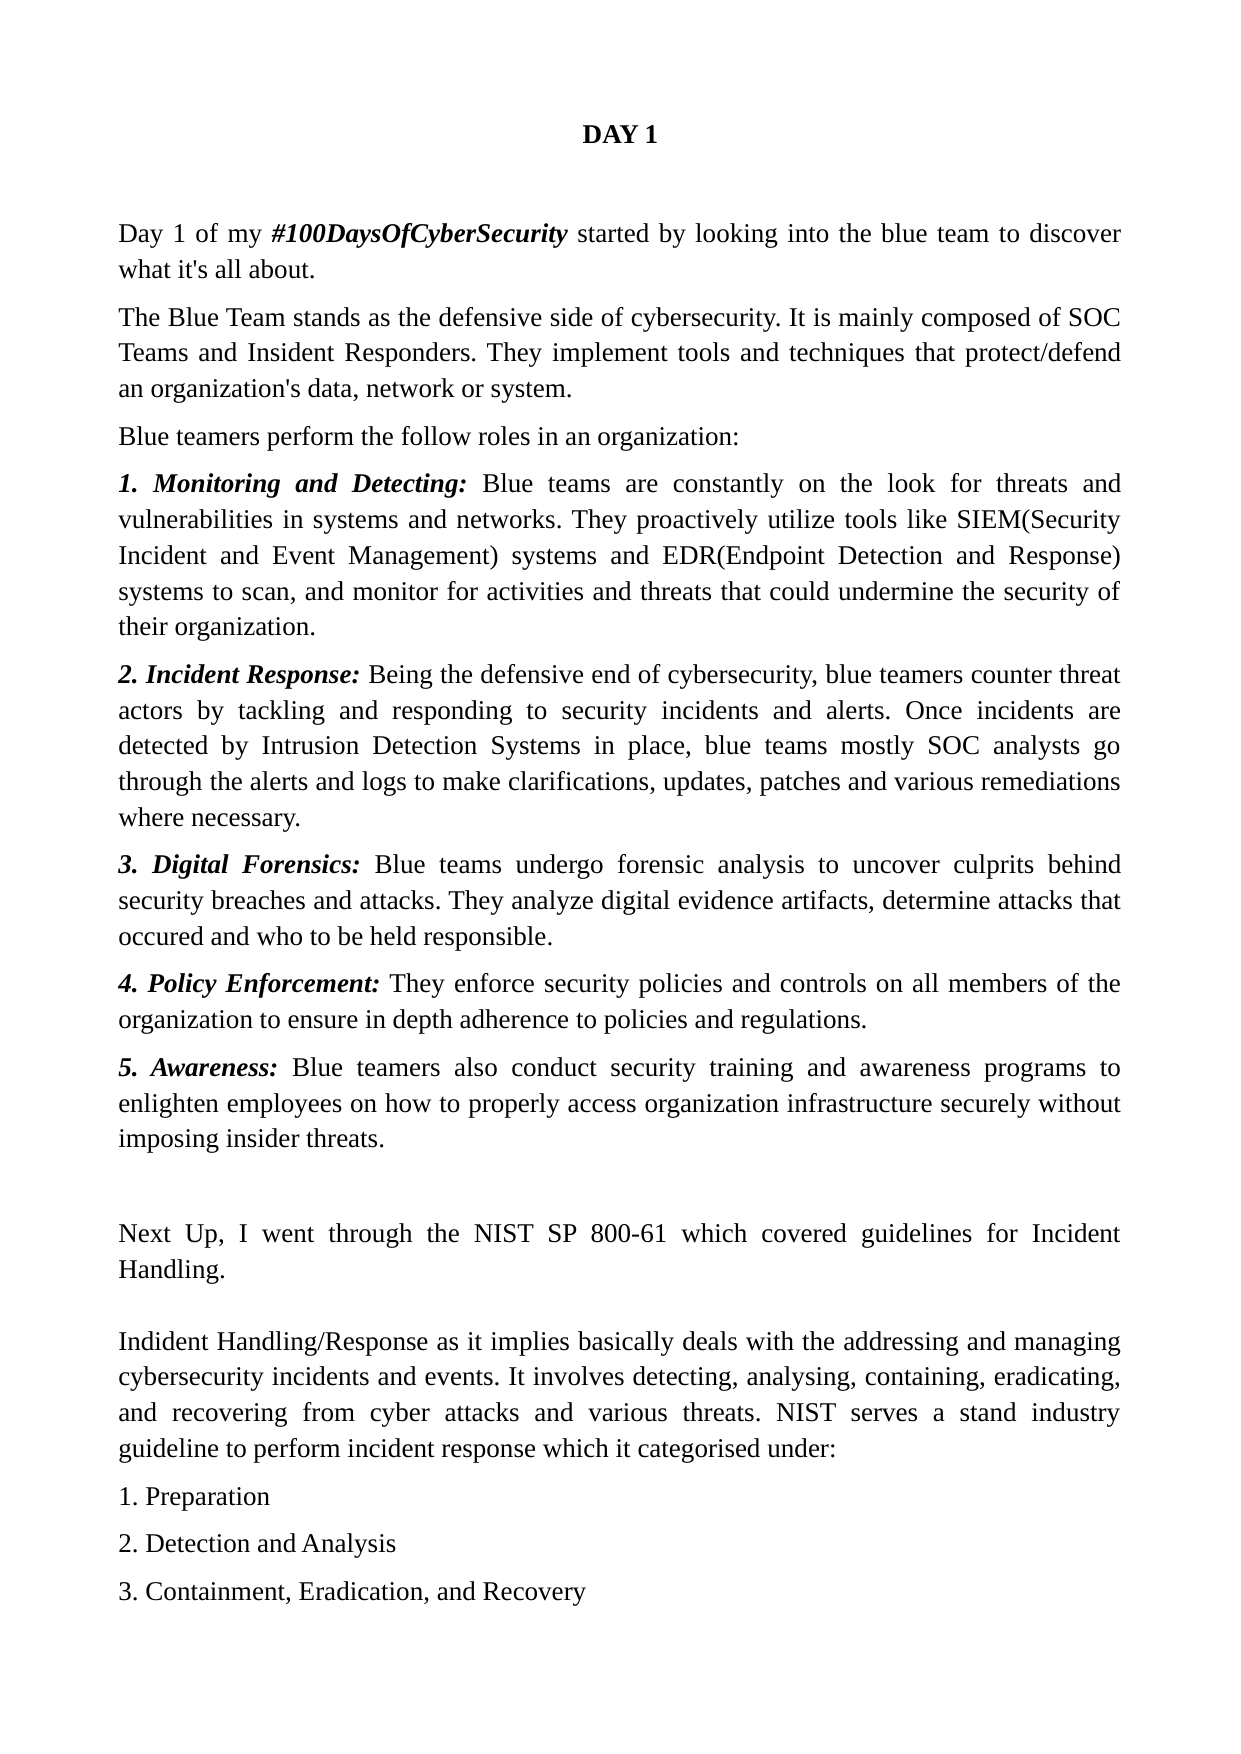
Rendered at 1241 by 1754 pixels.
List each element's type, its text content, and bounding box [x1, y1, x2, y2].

text 5. Awareness: Blue teamers also conduct security training and awareness programs to enlighten employees on how to properly access organization infrastructure securely without imposing insider threats. [118, 1051, 1122, 1153]
text 1. Monitoring and Detecting: Blue teams are constantly on the look for threats and vulnerabilities in systems and networks. They proactively utilize tools like SIEM(Security Incident and Event Management) systems and EDR(Endpoint Detection and Response) systems to scan, and monitor for activities and threats that could undermine the security of their organization. [118, 467, 1122, 642]
text Day 1 of my #100DaysOfCyberSecurity started by looking into the blue team to discover what it's all about. [118, 217, 1122, 284]
text 2. Incident Response: Being the defensive end of cybersecurity, blue teamers counter threat actors by tackling and responding to security incidents and alerts. Once incidents are detected by Intrusion Detection Systems in place, blue teams mostly SOC analysts go through the alerts and logs to make clarifications, updates, patches and various remediations where necessary. [118, 658, 1122, 832]
text Blue teamers perform the follow roles in an organization: [118, 420, 1122, 451]
text 3. Digital Forensics: Blue teams undergo forensic analysis to uncover culprits behind security breaches and attacks. They analyze digital evidence artifacts, determine attacks that occured and who to be held responsible. [118, 848, 1122, 951]
text 1. Preparation [118, 1479, 1122, 1511]
text DAY 1 [118, 118, 1122, 212]
text 2. Detection and Analysis [118, 1527, 1122, 1558]
text 4. Policy Enforcement: They enforce security policies and controls on all members of the organization to ensure in depth adherence to policies and regulations. [118, 968, 1122, 1034]
text 3. Containment, Eradication, and Recovery [118, 1575, 1122, 1606]
text The Blue Team stands as the defensive side of cybersecurity. It is mainly composed of SOC Teams and Insident Responders. They implement tools and techniques that protect/defend an organization's data, network or system. [118, 301, 1122, 403]
text Next Up, I went through the NIST SP 800-61 which covered guidelines for Incident Handling. Indident Handling/Response as it implies basically deals with the addressing and managing cybersecurity incidents and events. It involves detecting, analysing, containing, eradicating, and recovering from cyber attacks and various threats. NIST serves a stand industry guideline to perform incident response which it categorised under: [118, 1218, 1122, 1463]
